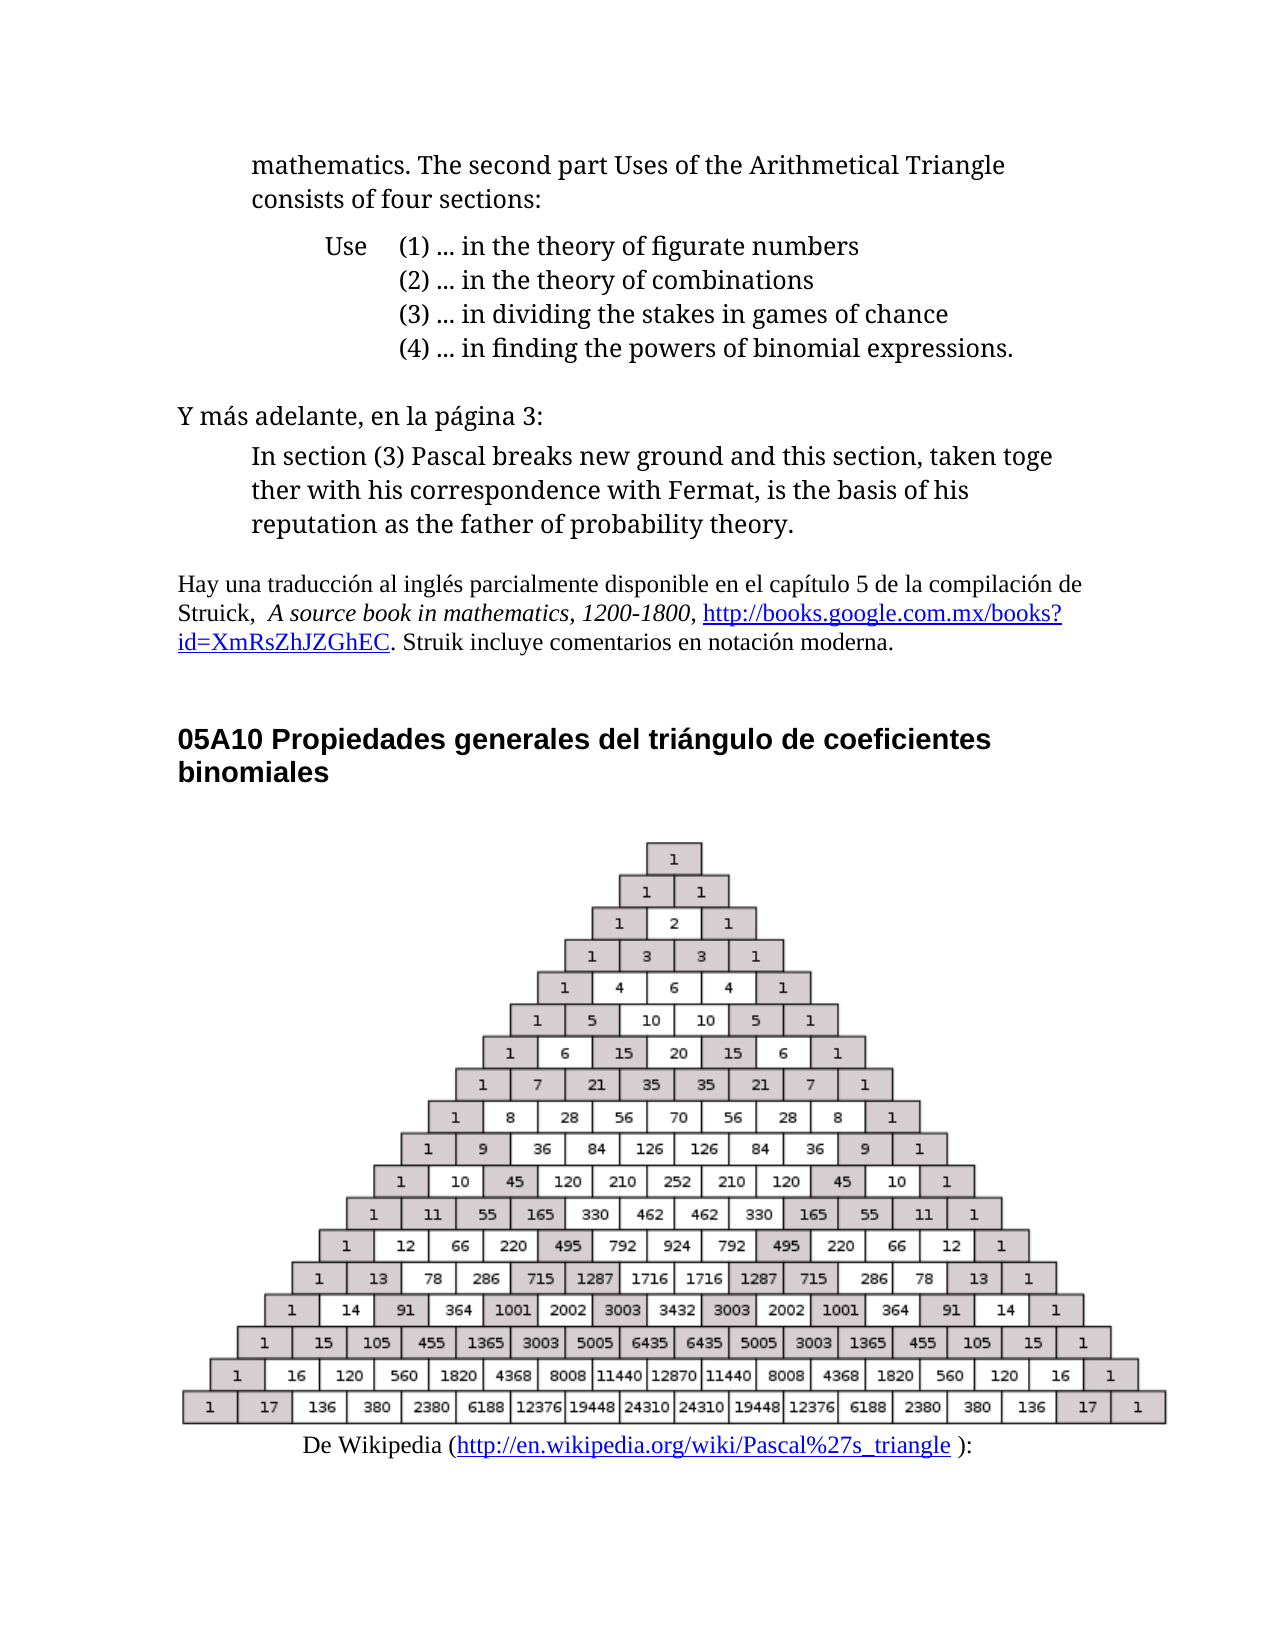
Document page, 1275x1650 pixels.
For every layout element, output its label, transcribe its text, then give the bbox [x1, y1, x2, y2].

text mathematics. The second part Uses of the Arithmetical Triangle consists of four sections: [251, 148, 1098, 216]
text (2) ... in the theory of combinations [325, 262, 1098, 296]
text De Wikipedia (http://en.wikipedia.org/wiki/Pascal%27s_triangle ): [177, 837, 1172, 1459]
text In section (3) Pascal breaks new ground and this section, taken toge [251, 438, 1098, 473]
text Use (1) ... in the theory of figurate numbers [325, 228, 1098, 262]
text (3) ... in dividing the stakes in games of chance [325, 296, 1098, 330]
picture [178, 838, 1171, 1429]
subtitle 05A10 Propiedades generales del triángulo de coeficientes binomiales [177, 722, 1098, 789]
text ther with his correspondence with Fermat, is the basis of his reputation as the father of probability theory. [251, 473, 1098, 541]
text Y más adelante, en la página 3: [177, 398, 1098, 433]
text Hay una traducción al inglés parcialmente disponible en el capítulo 5 de la compilación de Struick, A source book in mathematics, 1200-1800, http://books.google.com.mx/books?id=XmRsZhJZGhEC. Struik incluye comentarios en notación moderna. [177, 569, 1098, 656]
text (4) ... in finding the powers of binomial expressions. [325, 330, 1098, 364]
